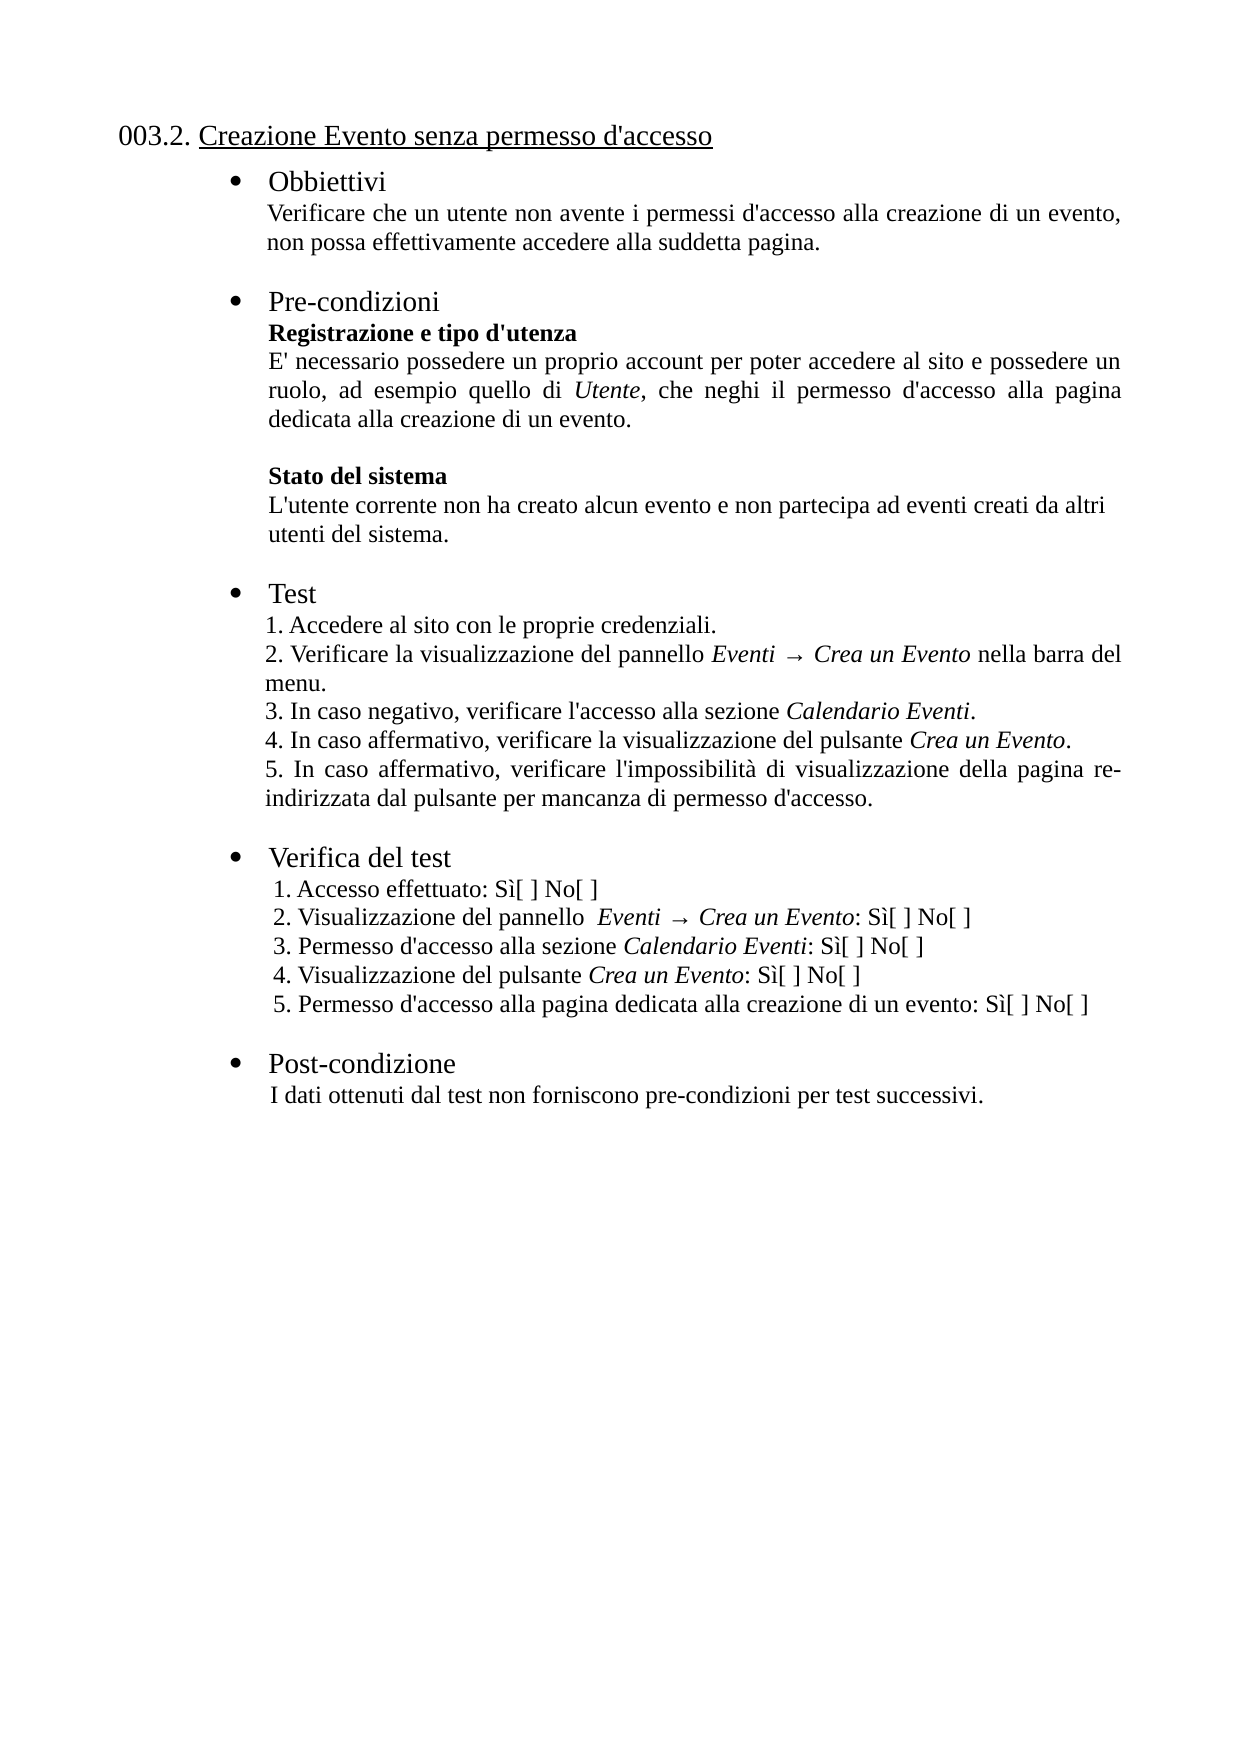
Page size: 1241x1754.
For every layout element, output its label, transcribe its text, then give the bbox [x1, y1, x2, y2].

list Test [231, 576, 1122, 610]
list Post-condizione [231, 1046, 1122, 1080]
text 5. In caso affermativo, verificare l'impossibilità di visualizzazione della pagina re-indirizzata dal pulsante per mancanza di permesso d'accesso. [265, 754, 1122, 811]
text 3. Permesso d'accesso alla sezione Calendario Eventi: Sì[ ] No[ ] [273, 931, 1122, 960]
text 3. In caso negativo, verificare l'accesso alla sezione Calendario Eventi. [265, 696, 1122, 725]
text L'utente corrente non ha creato alcun evento e non partecipa ad eventi creati da altri utenti del sistema. [268, 490, 1122, 548]
text 4. Visualizzazione del pulsante Crea un Evento: Sì[ ] No[ ] [273, 960, 1122, 989]
text 2. Visualizzazione del pannello Eventi → Crea un Evento: Sì[ ] No[ ] [273, 902, 1122, 931]
text 1. Accesso effettuato: Sì[ ] No[ ] [273, 874, 1122, 902]
text 2. Verificare la visualizzazione del pannello Eventi → Crea un Evento nella barra del menu. [265, 639, 1122, 696]
text 4. In caso affermativo, verificare la visualizzazione del pulsante Crea un Evento. [265, 725, 1122, 754]
list Verifica del test [231, 840, 1122, 874]
list Obbiettivi [231, 164, 1122, 198]
text Verificare che un utente non avente i permessi d'accesso alla creazione di un evento, non possa effettivamente accedere alla suddetta pagina. [267, 198, 1122, 255]
subtitle 003.2. Creazione Evento senza permesso d'accesso [118, 118, 1122, 152]
text I dati ottenuti dal test non forniscono pre-condizioni per test successivi. [270, 1080, 1122, 1109]
text Stato del sistema [268, 461, 1122, 490]
text 5. Permesso d'accesso alla pagina dedicata alla creazione di un evento: Sì[ ] No[ ] [273, 989, 1122, 1017]
list Pre-condizioni [231, 284, 1122, 318]
text 1. Accedere al sito con le proprie credenziali. [265, 610, 1122, 639]
text Registrazione e tipo d'utenza [268, 318, 1122, 346]
text E' necessario possedere un proprio account per poter accedere al sito e possedere un ruolo, ad esempio quello di Utente, che neghi il permesso d'accesso alla pagina dedicata alla creazione di un evento. [268, 346, 1122, 433]
